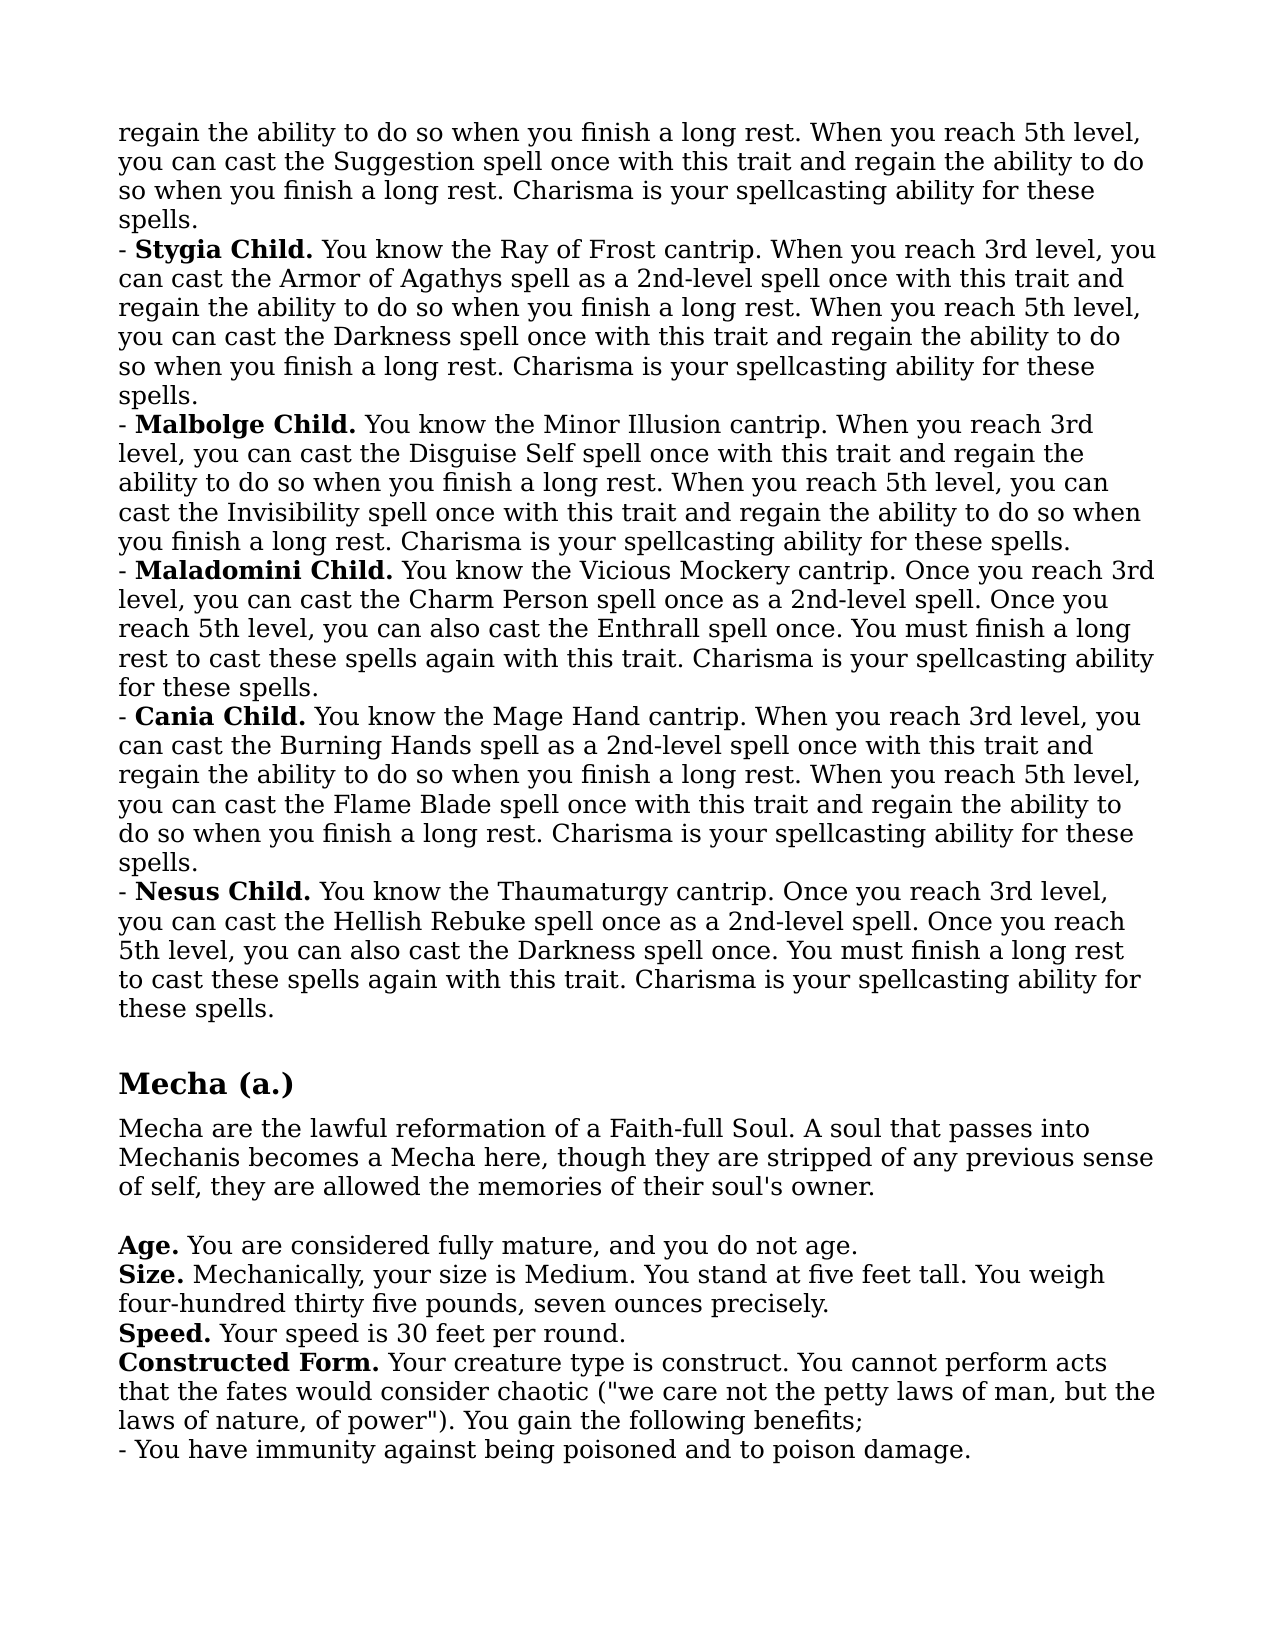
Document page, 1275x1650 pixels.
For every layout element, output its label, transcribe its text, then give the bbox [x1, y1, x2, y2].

text - Nesus Child. You know the Thaumaturgy cantrip. Once you reach 3rd level, you can cast the Hellish Rebuke spell once as a 2nd-level spell. Once you reach 5th level, you can also cast the Darkness spell once. You must finish a long rest to cast these spells again with this trait. Charisma is your spellcasting ability for these spells. [118, 877, 1157, 1023]
text Constructed Form. Your creature type is construct. You cannot perform acts that the fates would consider chaotic ("we care not the petty laws of man, but the laws of nature, of power"). You gain the following benefits; [118, 1348, 1157, 1436]
text Age. You are considered fully mature, and you do not age. [118, 1231, 1157, 1260]
subtitle Mecha (a.) [118, 1067, 1157, 1102]
text - Cania Child. You know the Mage Hand cantrip. When you reach 3rd level, you can cast the Burning Hands spell as a 2nd-level spell once with this trait and regain the ability to do so when you finish a long rest. When you reach 5th level, you can cast the Flame Blade spell once with this trait and regain the ability to do so when you finish a long rest. Charisma is your spellcasting ability for these spells. [118, 702, 1157, 877]
text - Maladomini Child. You know the Vicious Mockery cantrip. Once you reach 3rd level, you can cast the Charm Person spell once as a 2nd-level spell. Once you reach 5th level, you can also cast the Enthrall spell once. You must finish a long rest to cast these spells again with this trait. Charisma is your spellcasting ability for these spells. [118, 556, 1157, 702]
text Speed. Your speed is 30 feet per round. [118, 1319, 1157, 1348]
text - Malbolge Child. You know the Minor Illusion cantrip. When you reach 3rd level, you can cast the Disguise Self spell once with this trait and regain the ability to do so when you finish a long rest. When you reach 5th level, you can cast the Invisibility spell once with this trait and regain the ability to do so when you finish a long rest. Charisma is your spellcasting ability for these spells. [118, 410, 1157, 556]
text - Stygia Child. You know the Ray of Frost cantrip. When you reach 3rd level, you can cast the Armor of Agathys spell as a 2nd-level spell once with this trait and regain the ability to do so when you finish a long rest. When you reach 5th level, you can cast the Darkness spell once with this trait and regain the ability to do so when you finish a long rest. Charisma is your spellcasting ability for these spells. [118, 235, 1157, 410]
text - You have immunity against being poisoned and to poison damage. [118, 1436, 1157, 1465]
text Mecha are the lawful reformation of a Faith-full Soul. A soul that passes into Mechanis becomes a Mecha here, though they are stripped of any previous sense of self, they are allowed the memories of their soul's owner. [118, 1114, 1157, 1202]
text regain the ability to do so when you finish a long rest. When you reach 5th level, you can cast the Suggestion spell once with this trait and regain the ability to do so when you finish a long rest. Charisma is your spellcasting ability for these spells. [118, 118, 1157, 235]
text Size. Mechanically, your size is Medium. You stand at five feet tall. You weigh four-hundred thirty five pounds, seven ounces precisely. [118, 1260, 1157, 1319]
